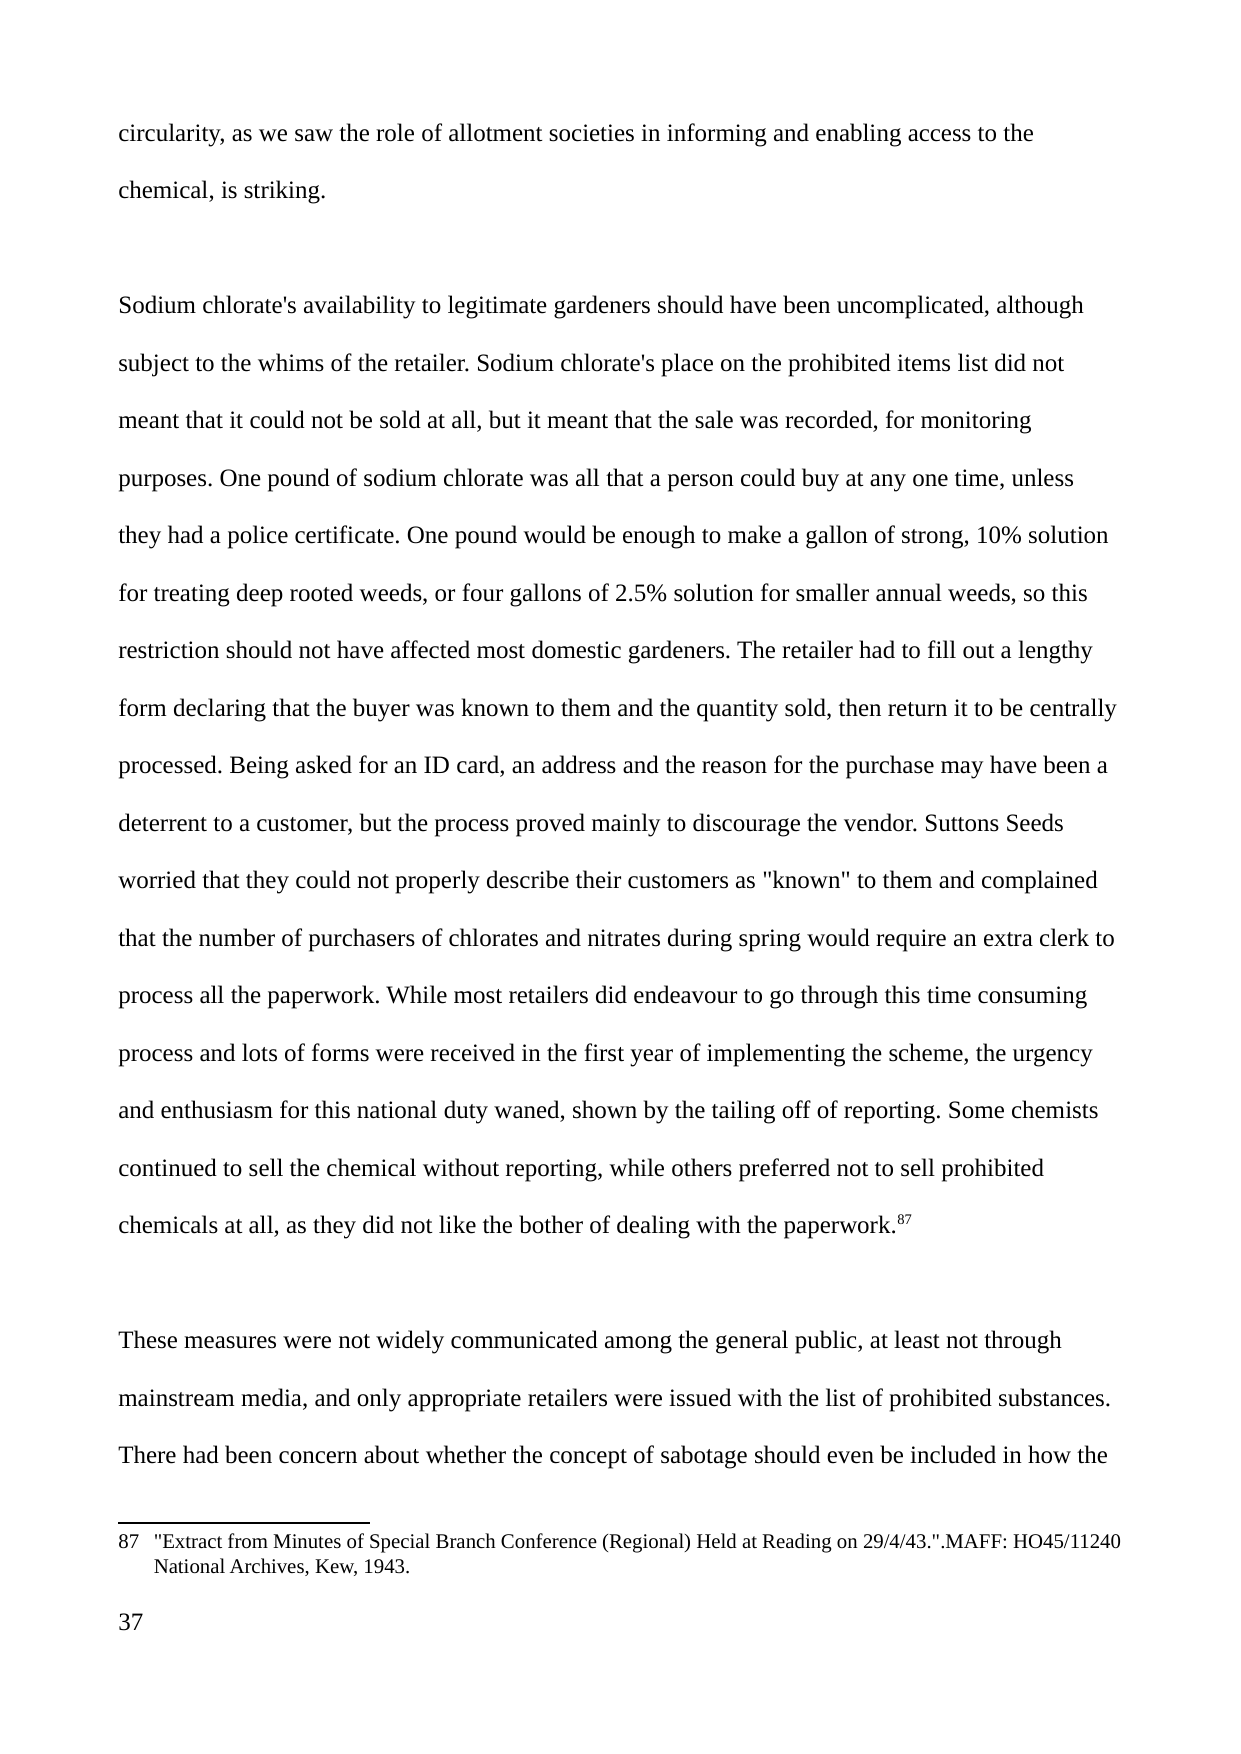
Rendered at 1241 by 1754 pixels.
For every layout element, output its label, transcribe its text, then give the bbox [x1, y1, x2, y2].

text "Extract from Minutes of Special Branch Conference (Regional) Held at Reading on 29/4/43.".MAFF: HO45/11240 National Archives, Kew, 1943. [118, 1529, 1122, 1578]
text These measures were not widely communicated among the general public, at least not through mainstream media, and only appropriate retailers were issued with the list of prohibited substances. There had been concern about whether the concept of sabotage should even be included in how the [118, 1326, 1122, 1469]
text Although the oxidising properties of sodium chlorate was not a principle concern to gardeners, it was, at different times and for different reasons, a preoccupation of various governments. In the approach to the Second World War, sodium chlorate was included in the "Prohibited Chemicals" list, a selection of chemicals compiled by MI5 in 1939 thought to be desirable to people wishing to damage national security. Homemade bombs were the subject of concerned correspondence in 1941 when a German agent was found to be carrying instructions to go to chemists shops and purchase bomb making chemicals, including sodium chlorate. This validated the list and the measures associated with it, but it was hypothesised that while chemists may consider selling 28lb of these bulk drugs specified in the instructions, a would-be bomb maker would not purchase supplies from a single store, to avoid arousing suspicion. Another route of access to these restricted chemicals pondered by officials was that would-be bombers would join horticultural or co-operative societies, both of which had been identified as potentially distributing chemicals to unrecorded people. This circularity, as we saw the role of allotment societies in informing and enabling access to the chemical, is striking. [118, 118, 1122, 204]
text Sodium chlorate's availability to legitimate gardeners should have been uncomplicated, although subject to the whims of the retailer. Sodium chlorate's place on the prohibited items list did not meant that it could not be sold at all, but it meant that the sale was recorded, for monitoring purposes. One pound of sodium chlorate was all that a person could buy at any one time, unless they had a police certificate. One pound would be enough to make a gallon of strong, 10% solution for treating deep rooted weeds, or four gallons of 2.5% solution for smaller annual weeds, so this restriction should not have affected most domestic gardeners. The retailer had to fill out a lengthy form declaring that the buyer was known to them and the quantity sold, then return it to be centrally processed. Being asked for an ID card, an address and the reason for the purchase may have been a deterrent to a customer, but the process proved mainly to discourage the vendor. Suttons Seeds worried that they could not properly describe their customers as "known" to them and complained that the number of purchasers of chlorates and nitrates during spring would require an extra clerk to process all the paperwork. While most retailers did endeavour to go through this time consuming process and lots of forms were received in the first year of implementing the scheme, the urgency and enthusiasm for this national duty waned, shown by the tailing off of reporting. Some chemists continued to sell the chemical without reporting, while others preferred not to sell prohibited chemicals at all, as they did not like the bother of dealing with the paperwork. [118, 291, 1122, 1239]
